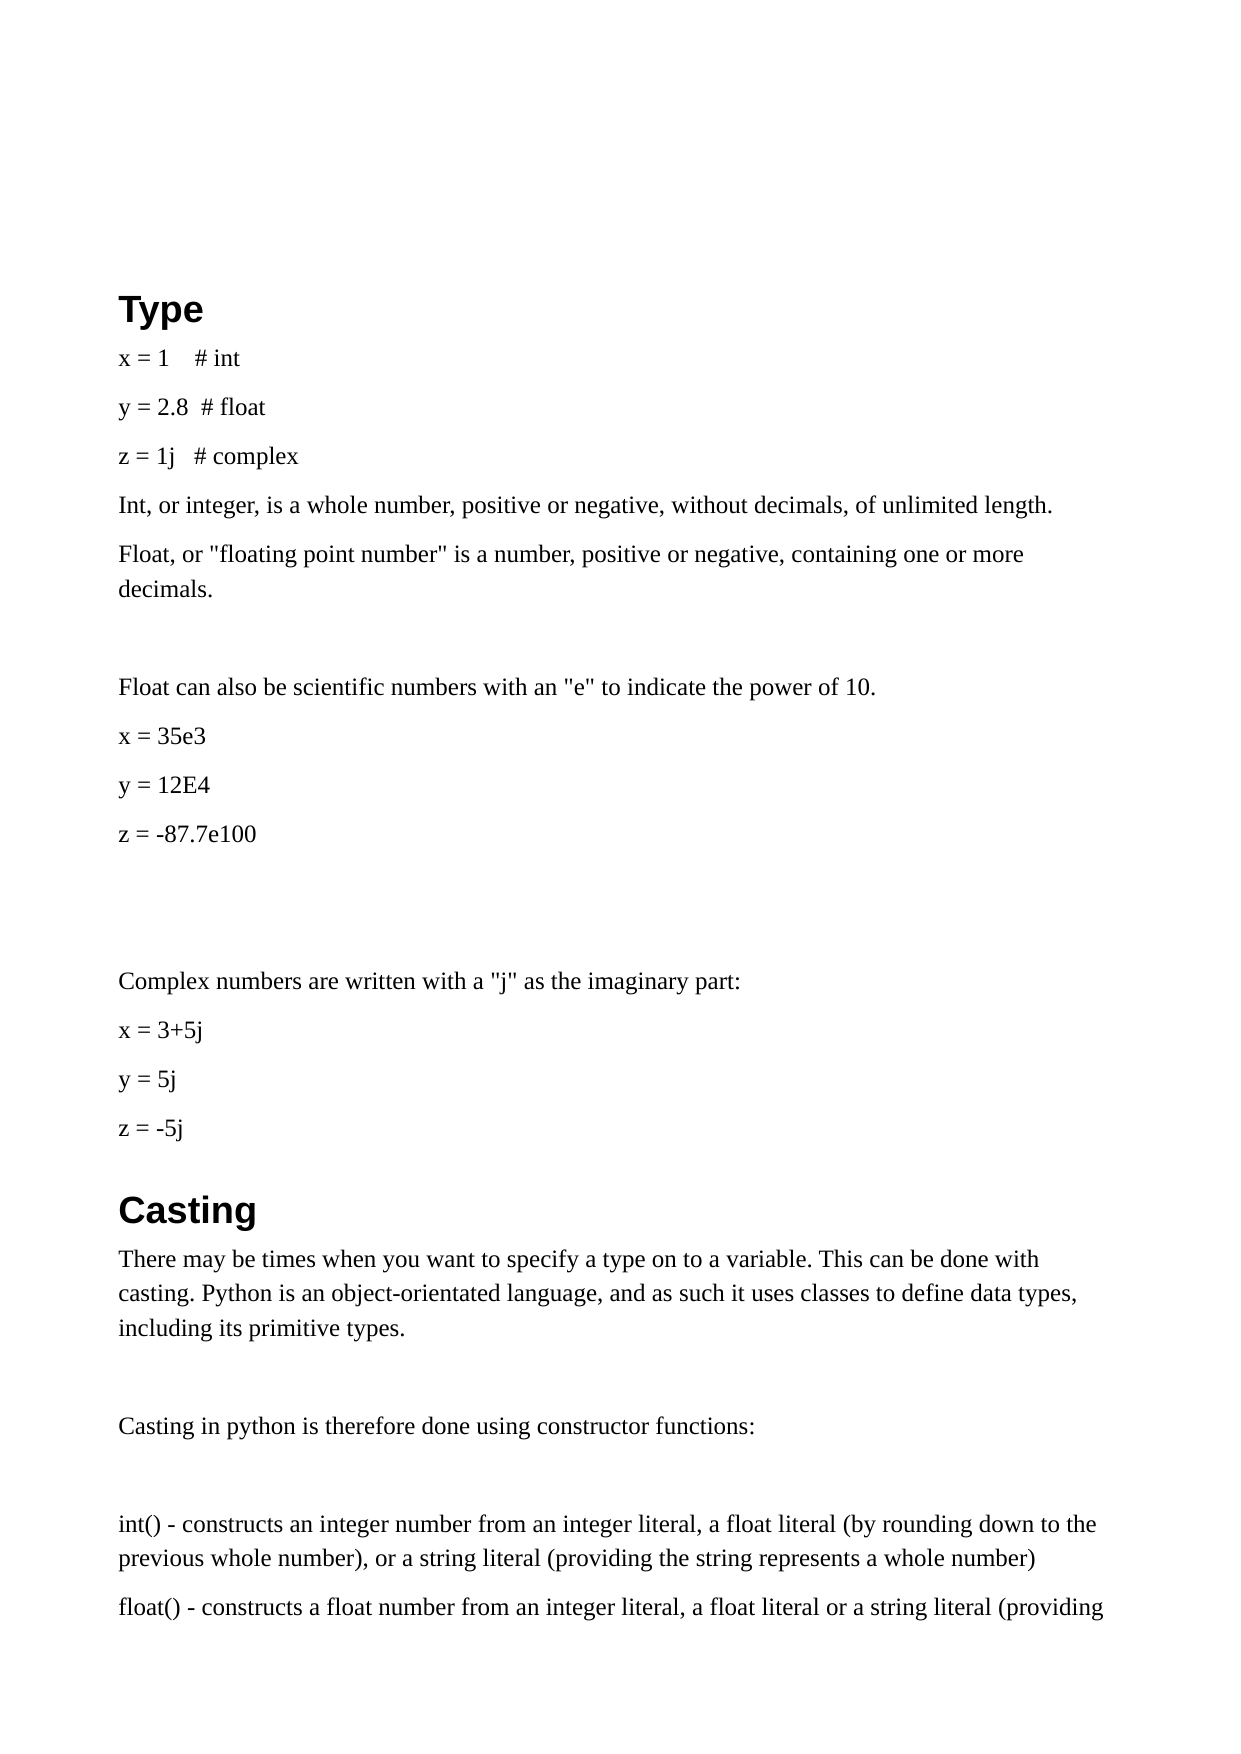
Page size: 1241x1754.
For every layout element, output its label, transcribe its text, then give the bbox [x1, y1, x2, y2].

text x = 35e3 [118, 721, 1122, 750]
text float() - constructs a float number from an integer literal, a float literal or a string literal (providing [118, 1592, 1122, 1621]
text y = 5j [118, 1064, 1122, 1093]
text Complex numbers are written with a "j" as the imaginary part: [118, 966, 1122, 995]
text Casting in python is therefore done using constructor functions: [118, 1411, 1122, 1439]
subtitle Type [118, 287, 1122, 331]
text Float can also be scientific numbers with an "e" to indicate the power of 10. [118, 672, 1122, 701]
text x = 3+5j [118, 1015, 1122, 1044]
text Int, or integer, is a whole number, positive or negative, without decimals, of unlimited length. [118, 490, 1122, 519]
text int() - constructs an integer number from an integer literal, a float literal (by rounding down to the previous whole number), or a string literal (providing the string represents a whole number) [118, 1509, 1122, 1572]
text Float, or "floating point number" is a number, positive or negative, containing one or more decimals. [118, 539, 1122, 602]
text z = -87.7e100 [118, 819, 1122, 848]
text z = 1j # complex [118, 441, 1122, 470]
text y = 12E4 [118, 770, 1122, 799]
text There may be times when you want to specify a type on to a variable. This can be done with casting. Python is an object-orientated language, and as such it uses classes to define data types, including its primitive types. [118, 1244, 1122, 1341]
text y = 2.8 # float [118, 392, 1122, 421]
text z = -5j [118, 1113, 1122, 1142]
subtitle Casting [118, 1187, 1122, 1231]
text x = 1 # int [118, 343, 1122, 372]
